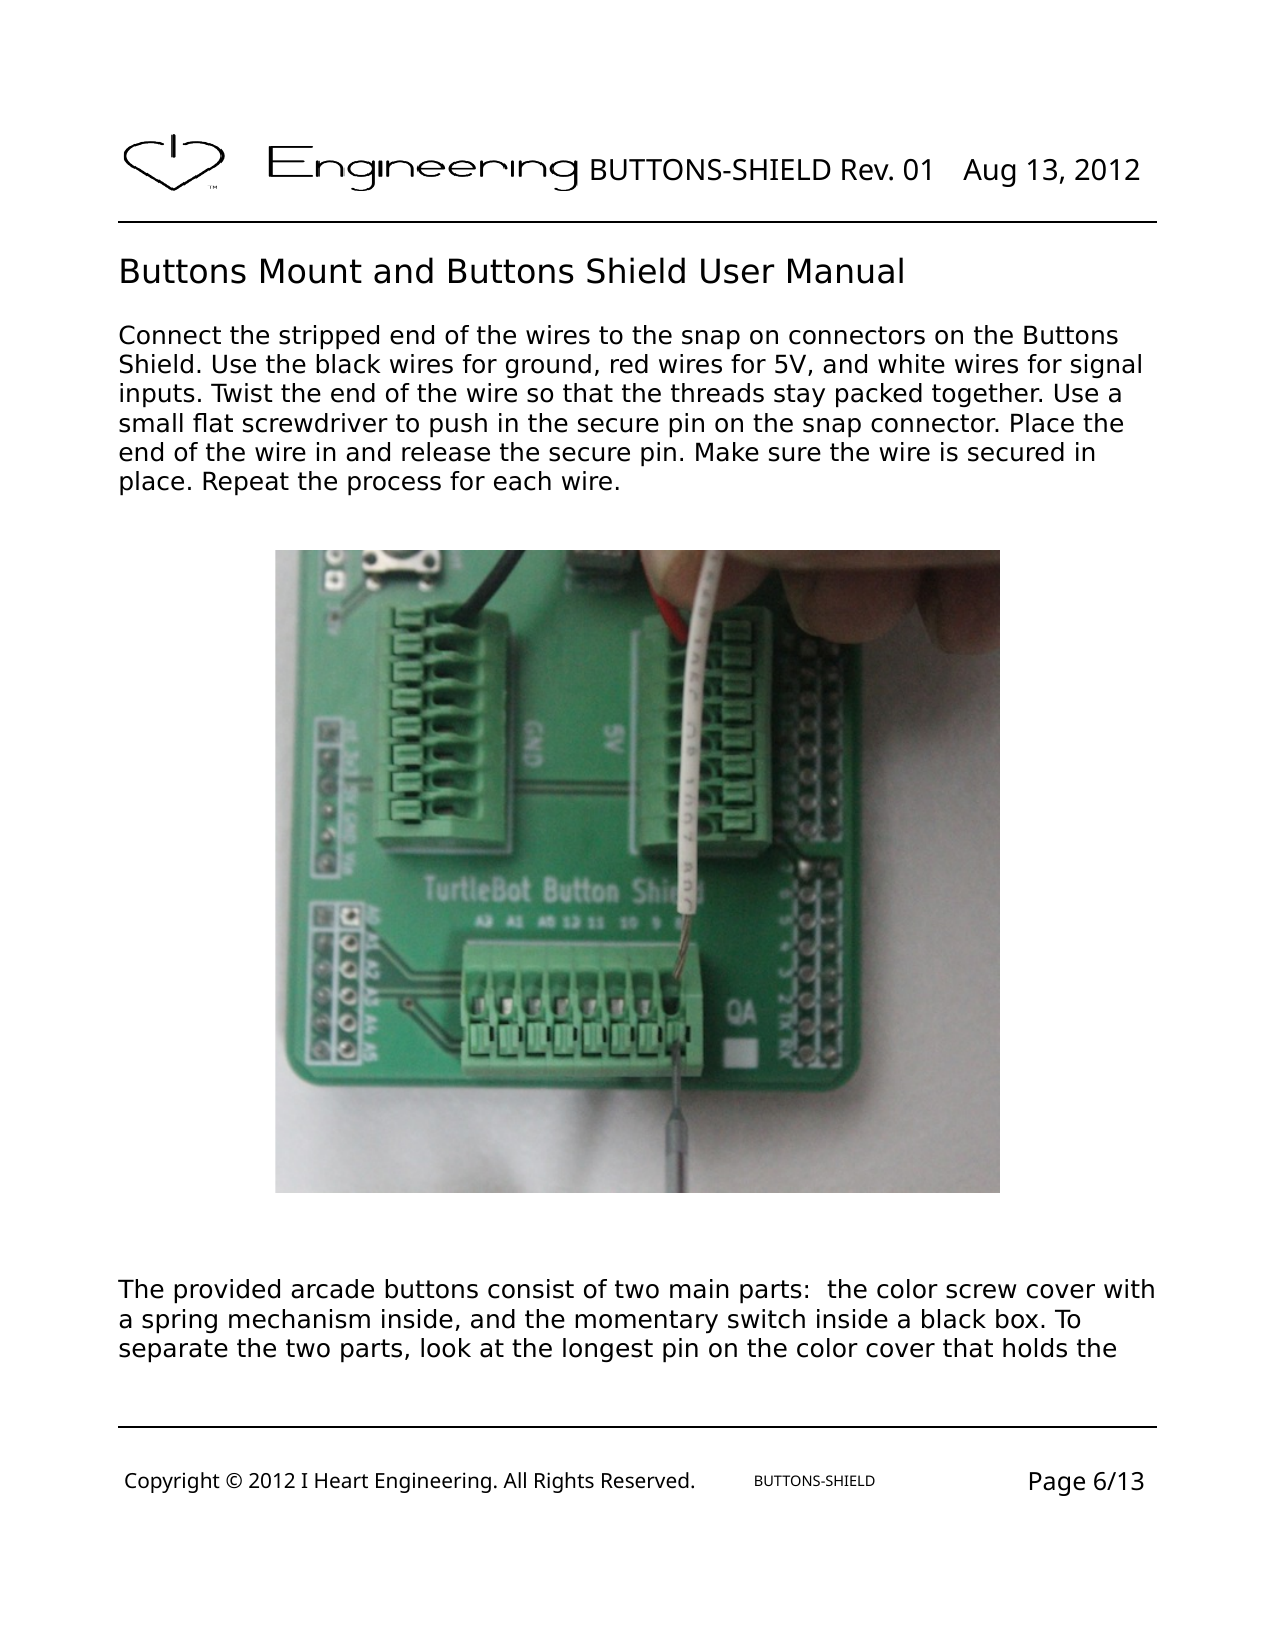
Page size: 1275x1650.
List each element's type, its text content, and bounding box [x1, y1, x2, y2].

picture [275, 550, 1000, 1193]
text The provided arcade buttons consist of two main parts: the color screw cover with a spring mechanism inside, and the momentary switch inside a black box. To separate the two parts, look at the longest pin on the color cover that holds the [118, 1276, 1157, 1363]
text Connect the stripped end of the wires to the snap on connectors on the Buttons Shield. Use the black wires for ground, red wires for 5V, and white wires for signal inputs. Twist the end of the wire so that the threads stay packed together. Use a small flat screwdriver to push in the secure pin on the snap connector. Place the end of the wire in and release the secure pin. Make sure the wire is secured in place. Repeat the process for each wire. [118, 321, 1157, 496]
picture [123, 134, 578, 191]
